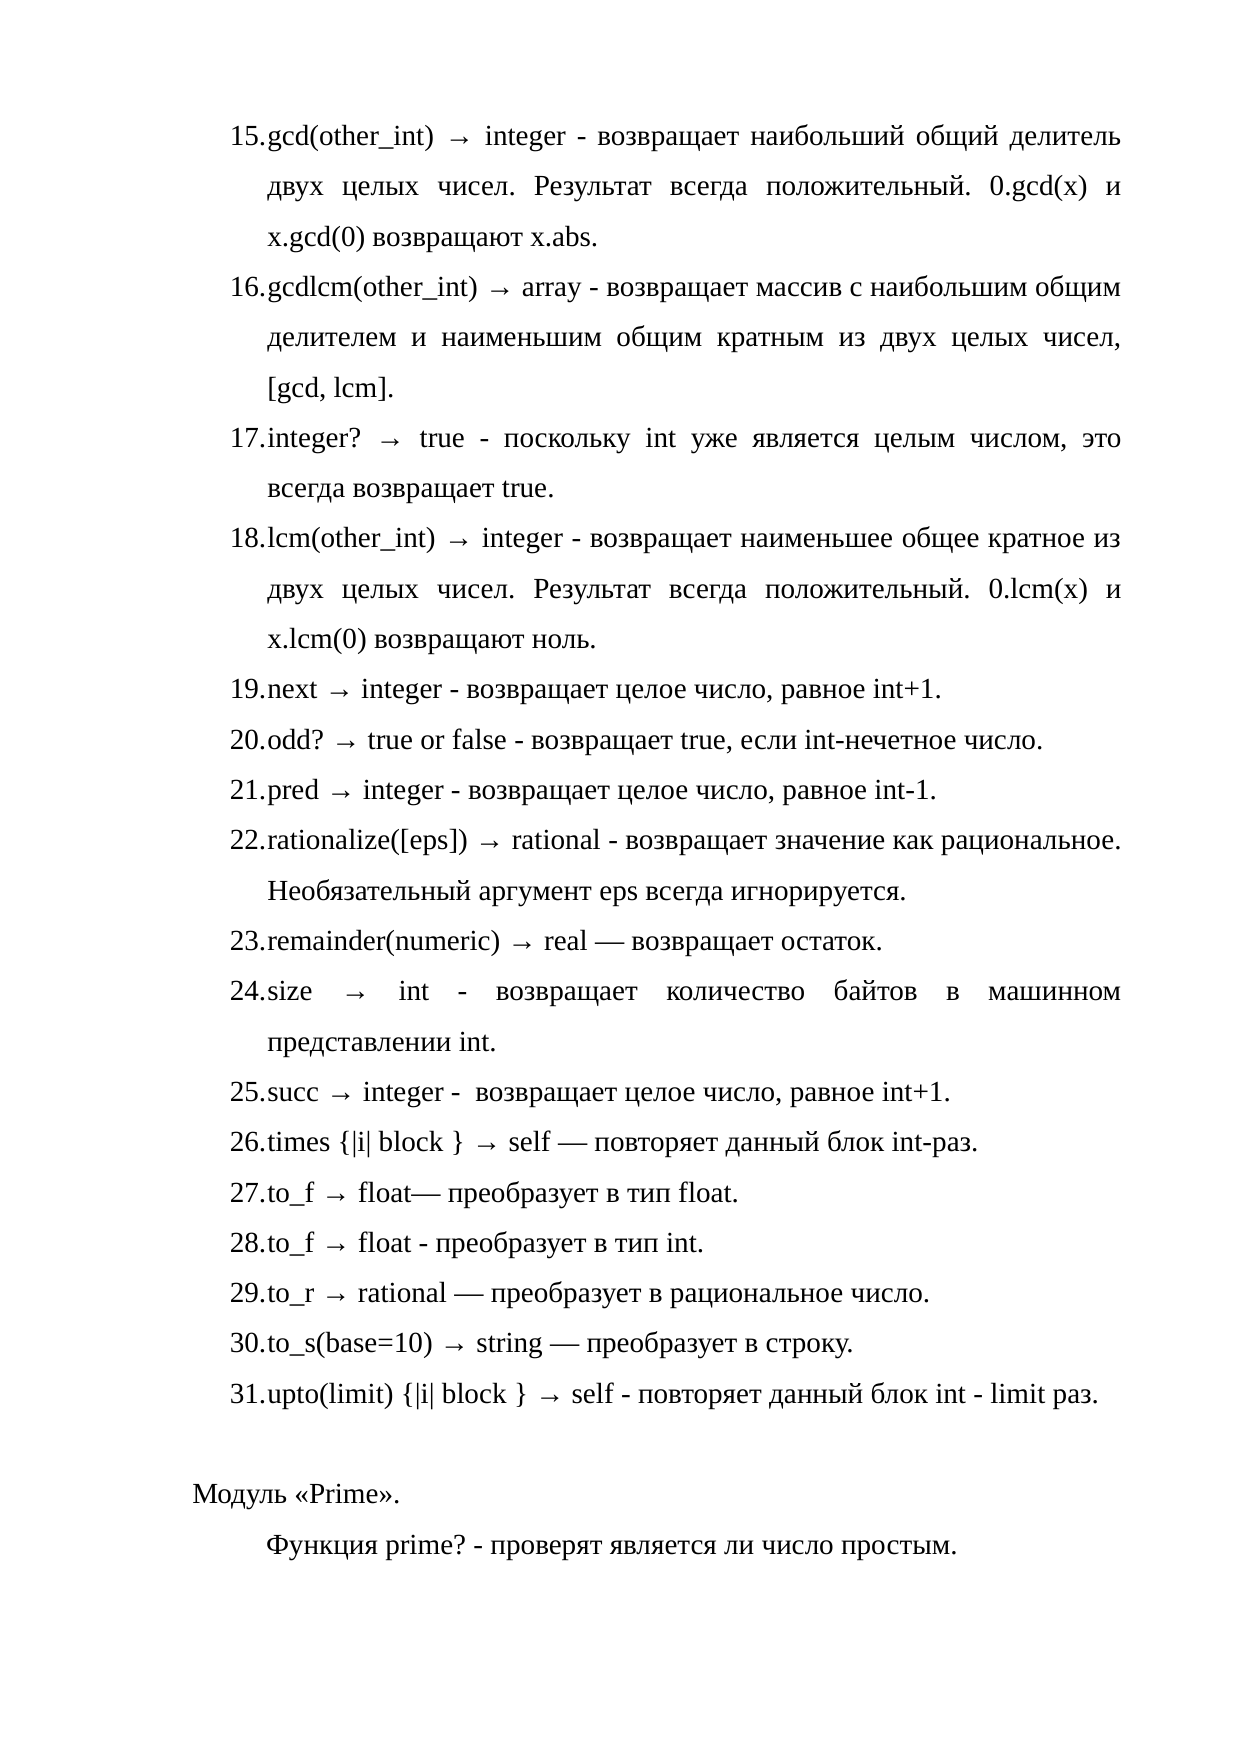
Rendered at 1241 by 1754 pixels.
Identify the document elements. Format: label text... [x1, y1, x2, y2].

list to_f → float— преобразует в тип float. [229, 1175, 1122, 1208]
list remainder(numeric) → real — возвращает остаток. [229, 923, 1122, 957]
list gcdlcm(other_int) → array - возвращает массив с наибольшим общим делителем и наименьшим общим кратным из двух целых чисел, [gcd, lcm]. [229, 269, 1122, 403]
list size → int - возвращает количество байтов в машинном представлении int. [229, 973, 1122, 1057]
list to_f → float - преобразует в тип int. [229, 1225, 1122, 1258]
list succ → integer - возвращает целое число, равное int+1. [229, 1074, 1122, 1108]
list next → integer - возвращает целое число, равное int+1. [229, 672, 1122, 705]
list to_r → rational — преобразует в рациональное число. [229, 1275, 1122, 1309]
list lcm(other_int) → integer - возвращает наименьшее общее кратное из двух целых чисел. Результат всегда положительный. 0.lcm(x) и x.lcm(0) возвращают ноль. [229, 521, 1122, 655]
text Функция prime? - проверят является ли число простым. [266, 1527, 1122, 1560]
list pred → integer - возвращает целое число, равное int-1. [229, 772, 1122, 806]
text Модуль «Prime». [192, 1477, 1122, 1510]
list times {|i| block } → self — повторяет данный блок int-раз. [229, 1124, 1122, 1158]
list upto(limit) {|i| block } → self - повторяет данный блок int - limit раз. [229, 1376, 1122, 1409]
list odd? → true or false - возвращает true, если int-нечетное число. [229, 722, 1122, 755]
list integer? → true - поскольку int уже является целым числом, это всегда возвращает true. [229, 420, 1122, 504]
list to_s(base=10) → string — преобразует в строку. [229, 1326, 1122, 1359]
list gcd(other_int) → integer - возвращает наибольший общий делитель двух целых чисел. Результат всегда положительный. 0.gcd(x) и x.gcd(0) возвращают x.abs. [229, 118, 1122, 252]
list rationalize([eps]) → rational - возвращает значение как рациональное. Необязательный аргумент eps всегда игнорируется. [229, 822, 1122, 906]
